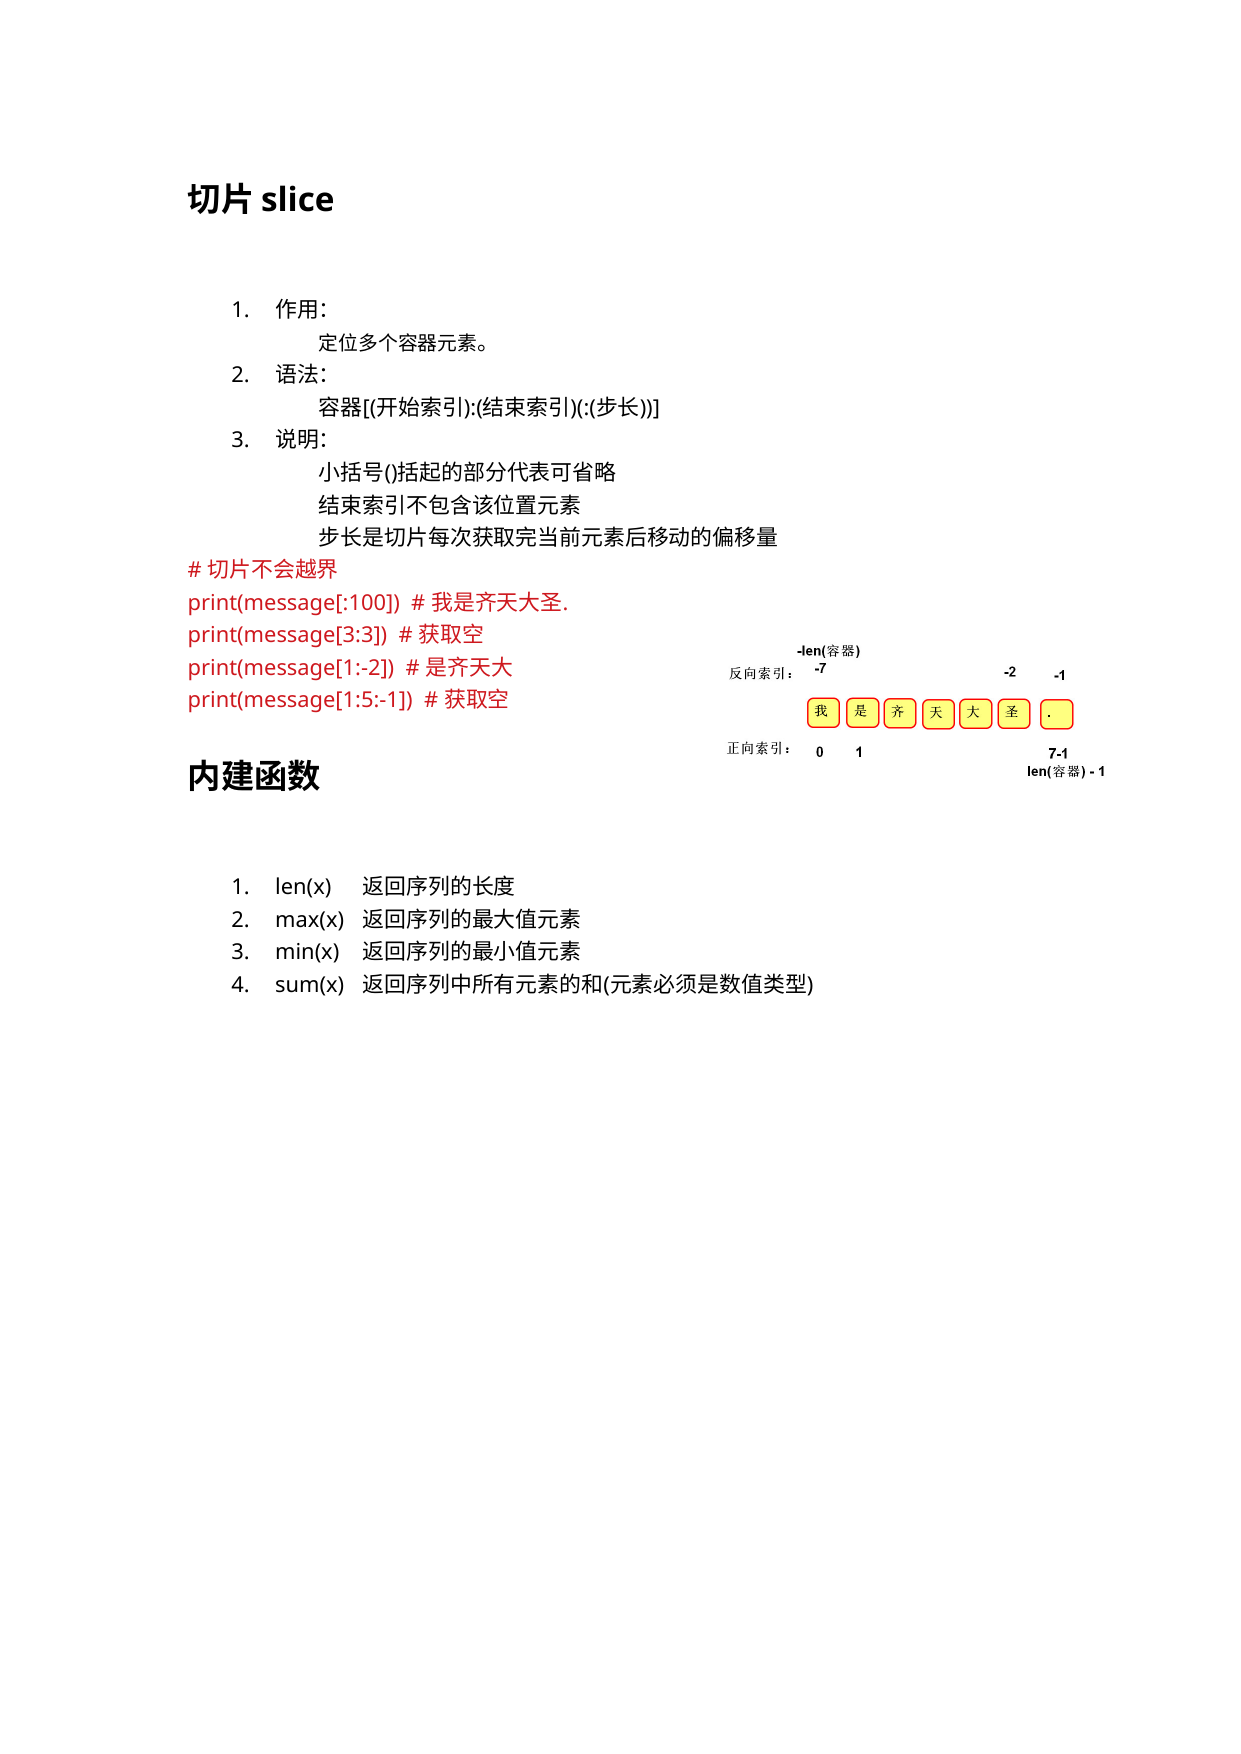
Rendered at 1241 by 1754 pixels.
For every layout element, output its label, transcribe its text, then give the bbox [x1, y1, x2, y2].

subtitle 切片slice [187, 165, 1053, 230]
list 步长是切片每次获取完当前元素后移动的偏移量 [319, 520, 1053, 552]
subtitle 内建函数 [187, 742, 717, 807]
text 小括号()括起的部分代表可省略 [275, 455, 1053, 487]
list print(message[1:-2]) # 是齐天大 [187, 650, 717, 682]
list 作用： [231, 292, 1053, 325]
list print(message[1:5:-1]) # 获取空 [187, 682, 717, 715]
list # 切片不会越界 [187, 552, 1053, 585]
list 语法： [231, 357, 1053, 390]
list print(message[:100]) # 我是齐天大圣. [187, 585, 1053, 617]
list len(x) 返回序列的长度 [231, 869, 1053, 901]
picture [717, 633, 1118, 808]
list sum(x) 返回序列中所有元素的和(元素必须是数值类型) [231, 966, 1053, 999]
list min(x) 返回序列的最小值元素 [231, 934, 1053, 966]
list 容器[(开始索引):(结束索引)(:(步长))] [275, 390, 1053, 422]
list 说明： [231, 422, 1053, 455]
list print(message[3:3]) # 获取空 [187, 617, 1053, 650]
list max(x) 返回序列的最大值元素 [231, 901, 1053, 934]
list 定位多个容器元素。 [275, 325, 1053, 357]
list 结束索引不包含该位置元素 [319, 487, 1053, 520]
